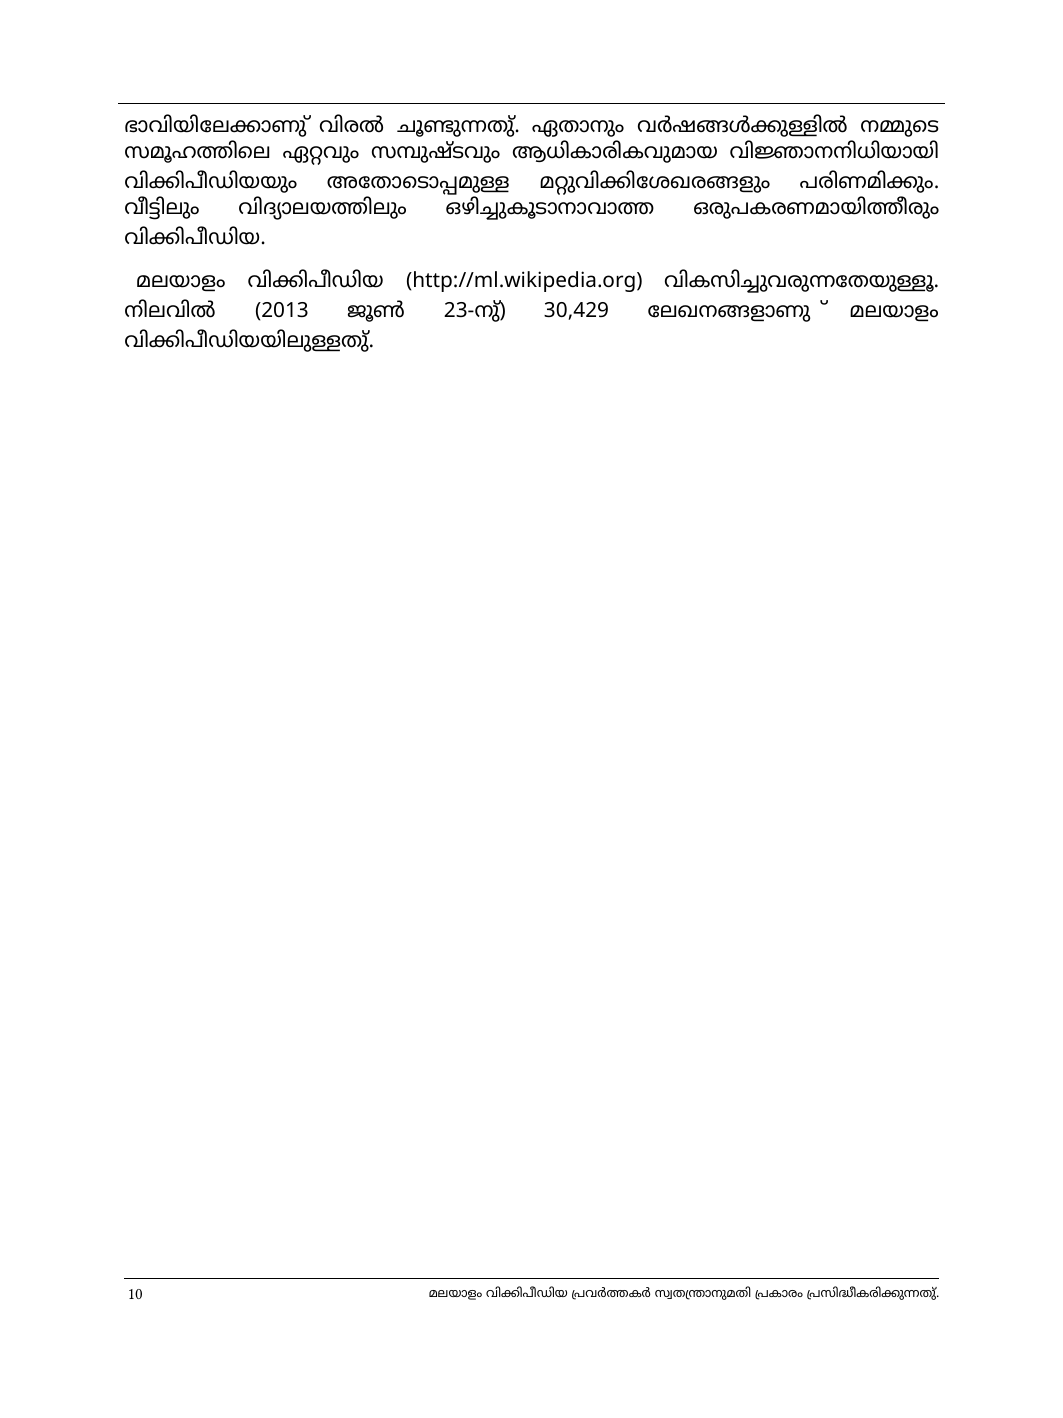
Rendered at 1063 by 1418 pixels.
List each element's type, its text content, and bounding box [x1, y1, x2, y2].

text മലയാളം വിക്കിപീഡിയ (http://ml.wikipedia.org) വികസിച്ചുവരുന്നതേയുള്ളൂ. നിലവില്‍ (2013 ജൂൺ 23-നു്) 30,429 ലേഖനങ്ങളാണു് മലയാളം വിക്കിപീഡിയയിലുള്ളതു്. [124, 265, 939, 356]
text ഭാവിയിലേക്കാണു് വിരല്‍ ചൂണ്ടുന്നതു്. ഏതാനും വര്‍ഷങ്ങള്‍ക്കുള്ളില്‍ നമ്മുടെ സമൂഹത്തിലെ ഏറ്റവും സമ്പുഷ്ടവും ആധികാരികവുമായ വിജ്ഞാനനിധിയായി വിക്കിപീഡിയയും അതോടൊപ്പമുള്ള മറ്റുവിക്കിശേഖരങ്ങളും പരിണമിക്കും. വീട്ടിലും വിദ്യാലയത്തിലും ഒഴിച്ചുകൂടാനാവാത്ത ഒരുപകരണമായിത്തീരും വിക്കിപീഡിയ. [124, 110, 939, 253]
